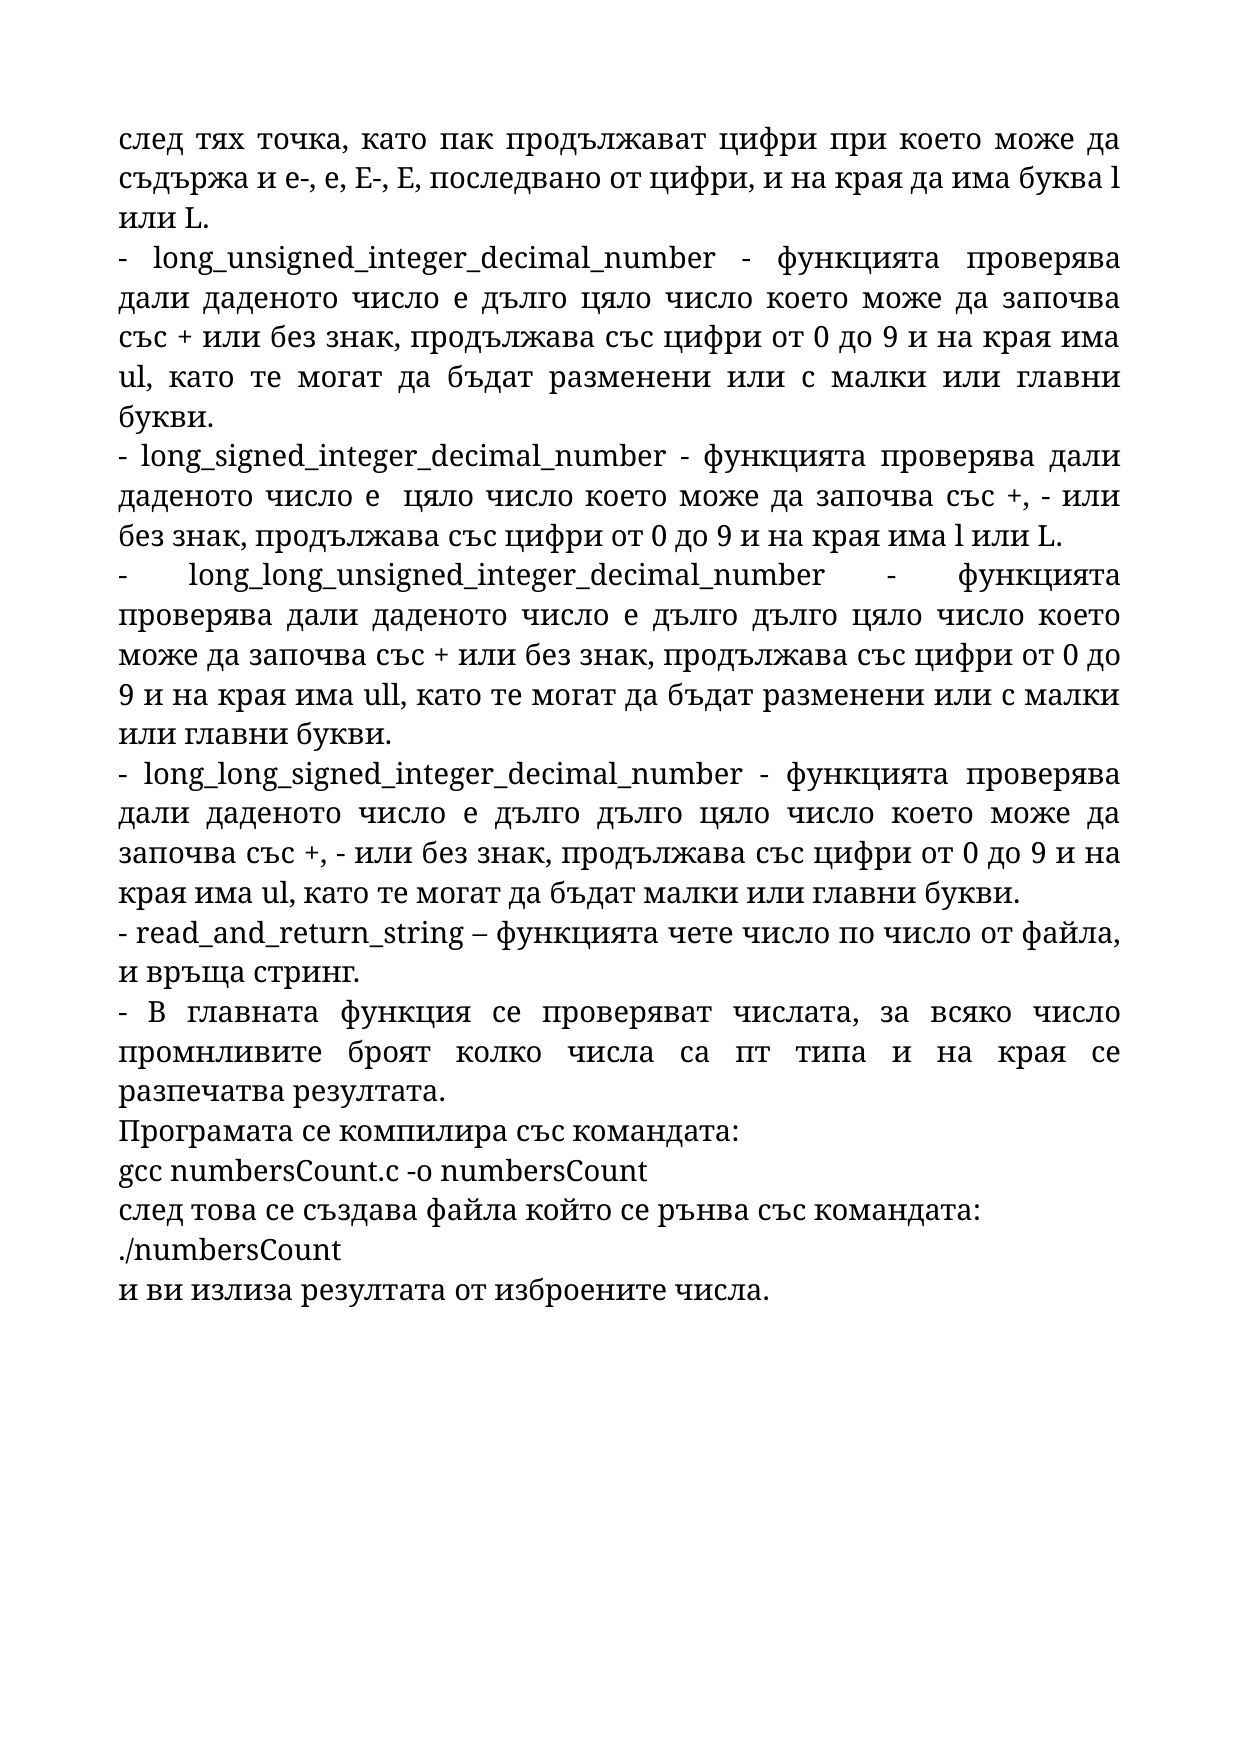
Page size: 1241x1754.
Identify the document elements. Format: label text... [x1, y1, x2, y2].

text след тях точка, като пак продължават цифри при което може да съдържа и e-, e, E-, E, последвано от цифри, и на края да има буква l или L. [118, 118, 1122, 237]
text - long_long_unsigned_integer_decimal_number - функцията проверява дали даденото число е дълго дълго цяло число което може да започва със + или без знак, продължава със цифри от 0 до 9 и на края има ull, като те могат да бъдат разменени или с малки или главни букви. [118, 555, 1122, 753]
text - long_unsigned_integer_decimal_number - функцията проверява дали даденото число е дълго цяло число което може да започва със + или без знак, продължава със цифри от 0 до 9 и на края има ul, като те могат да бъдат разменени или с малки или главни букви. [118, 237, 1122, 436]
text след това се създава файла който се рънва със командата: [118, 1190, 1122, 1229]
text - long_long_signed_integer_decimal_number - функцията проверява дали даденото число е дълго дълго цяло число което може да започва със +, - или без знак, продължава със цифри от 0 до 9 и на края има ul, като те могат да бъдат малки или главни букви. [118, 753, 1122, 912]
text - В главната функция се проверяват числата, за всяко число промнливите броят колко числа са пт типа и на края се разпечатва резултата. [118, 991, 1122, 1110]
text ./numbersCount [118, 1229, 1122, 1269]
text gcc numbersCount.c -o numbersCount [118, 1150, 1122, 1190]
text - read_and_return_string – функцията чете число по число от файла, и връща стринг. [118, 912, 1122, 991]
text - long_signed_integer_decimal_number - функцията проверява дали даденото число е цяло число което може да започва със +, - или без знак, продължава със цифри от 0 до 9 и на края има l или L. [118, 436, 1122, 555]
text Програмата се компилира със командата: [118, 1110, 1122, 1150]
text и ви излиза резултата от изброените числа. [118, 1269, 1122, 1309]
